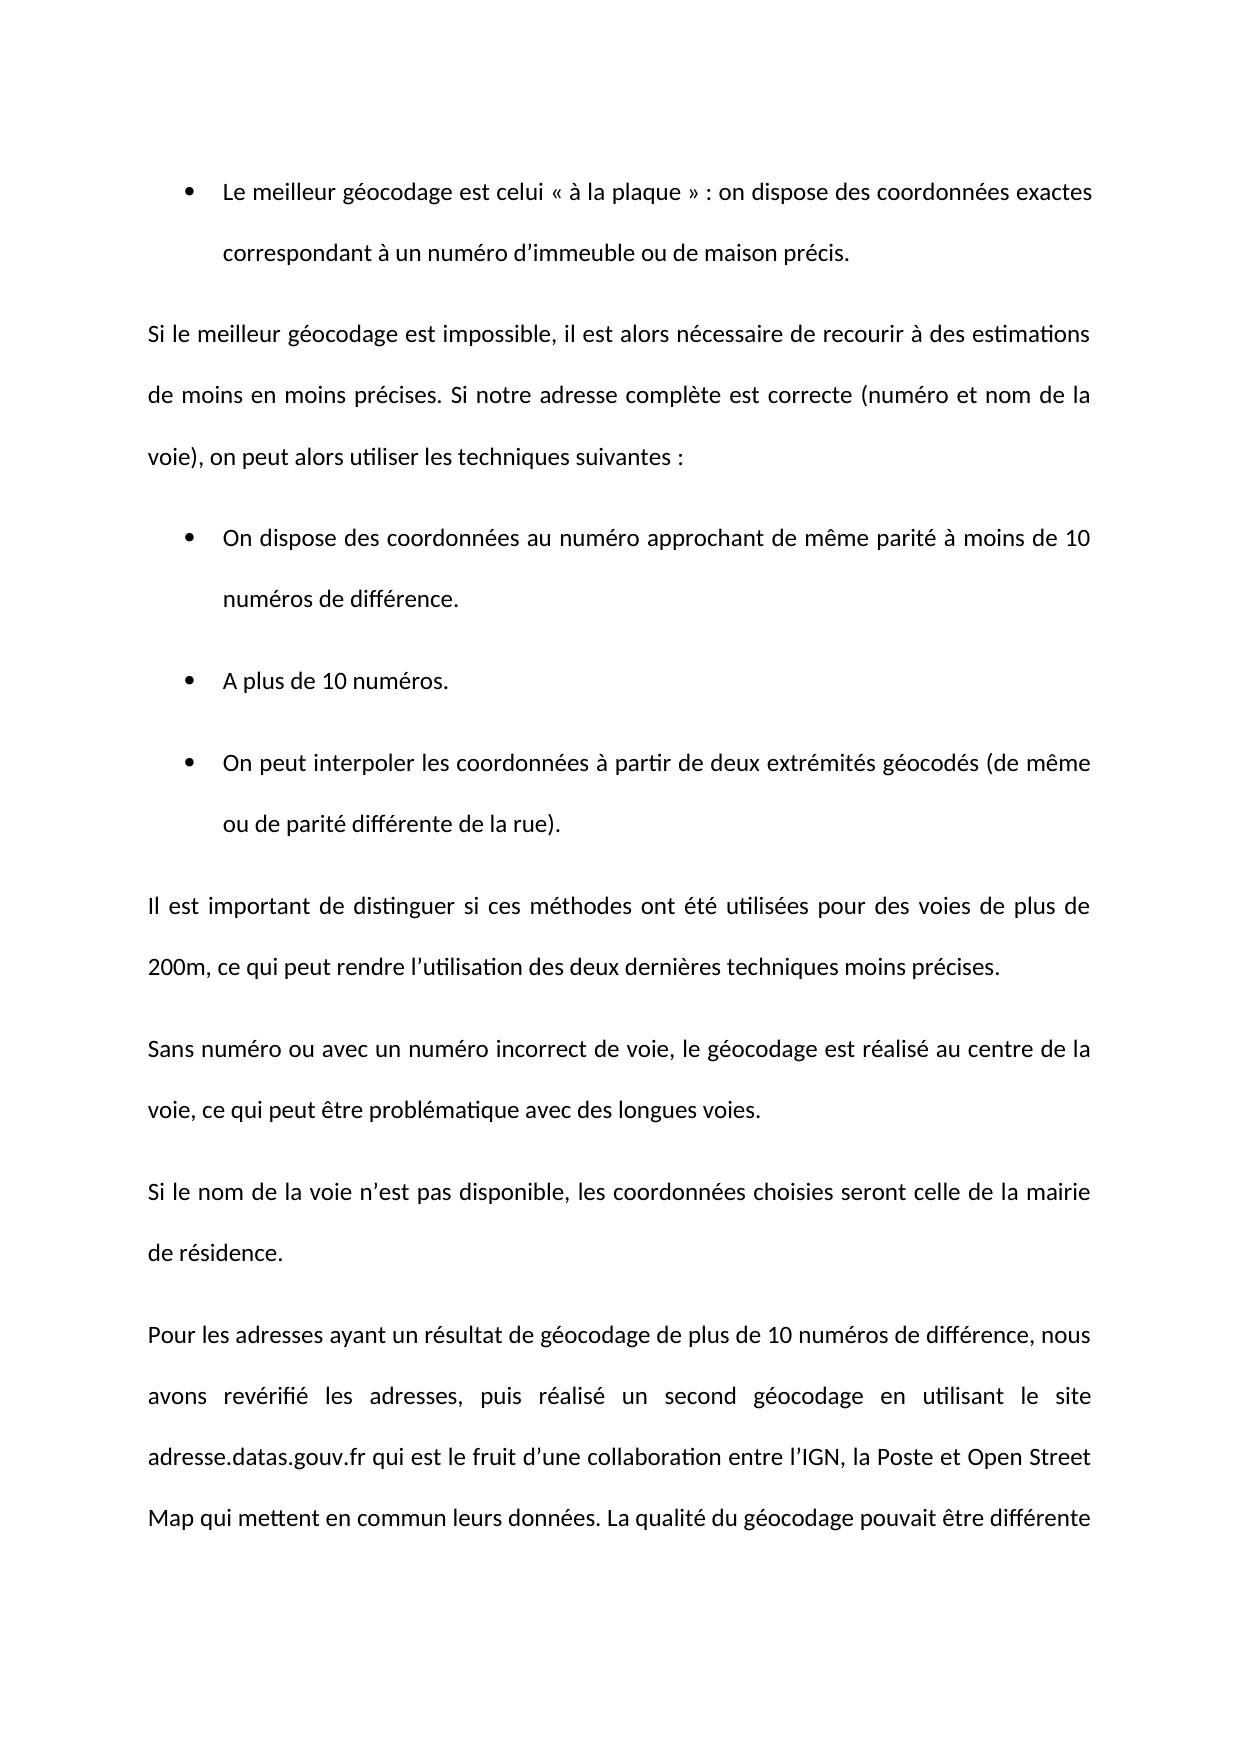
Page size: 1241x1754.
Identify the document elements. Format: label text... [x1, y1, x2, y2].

text Si le meilleur géocodage est impossible, il est alors nécessaire de recourir à des estimations de moins en moins précises. Si notre adresse complète est correcte (numéro et nom de la voie), on peut alors utiliser les techniques suivantes : [148, 318, 1093, 471]
text Si le nom de la voie n’est pas disponible, les coordonnées choisies seront celle de la mairie de résidence. [148, 1176, 1093, 1268]
text Sans numéro ou avec un numéro incorrect de voie, le géocodage est réalisé au centre de la voie, ce qui peut être problématique avec des longues voies. [148, 1033, 1093, 1125]
list On peut interpoler les coordonnées à partir de deux extrémités géocodés (de même ou de parité différente de la rue). [185, 747, 1093, 839]
text Pour les adresses ayant un résultat de géocodage de plus de 10 numéros de différence, nous avons revérifié les adresses, puis réalisé un second géocodage en utilisant le site adresse.datas.gouv.fr qui est le fruit d’une collaboration entre l’IGN, la Poste et Open Street Map qui mettent en commun leurs données. La qualité du géocodage pouvait être différente [148, 1319, 1093, 1533]
text Il est important de distinguer si ces méthodes ont été utilisées pour des voies de plus de 200m, ce qui peut rendre l’utilisation des deux dernières techniques moins précises. [148, 890, 1093, 982]
list On dispose des coordonnées au numéro approchant de même parité à moins de 10 numéros de différence. [185, 522, 1093, 614]
list A plus de 10 numéros. [185, 665, 1093, 696]
list Le meilleur géocodage est celui « à la plaque » : on dispose des coordonnées exactes correspondant à un numéro d’immeuble ou de maison précis. [185, 176, 1093, 267]
